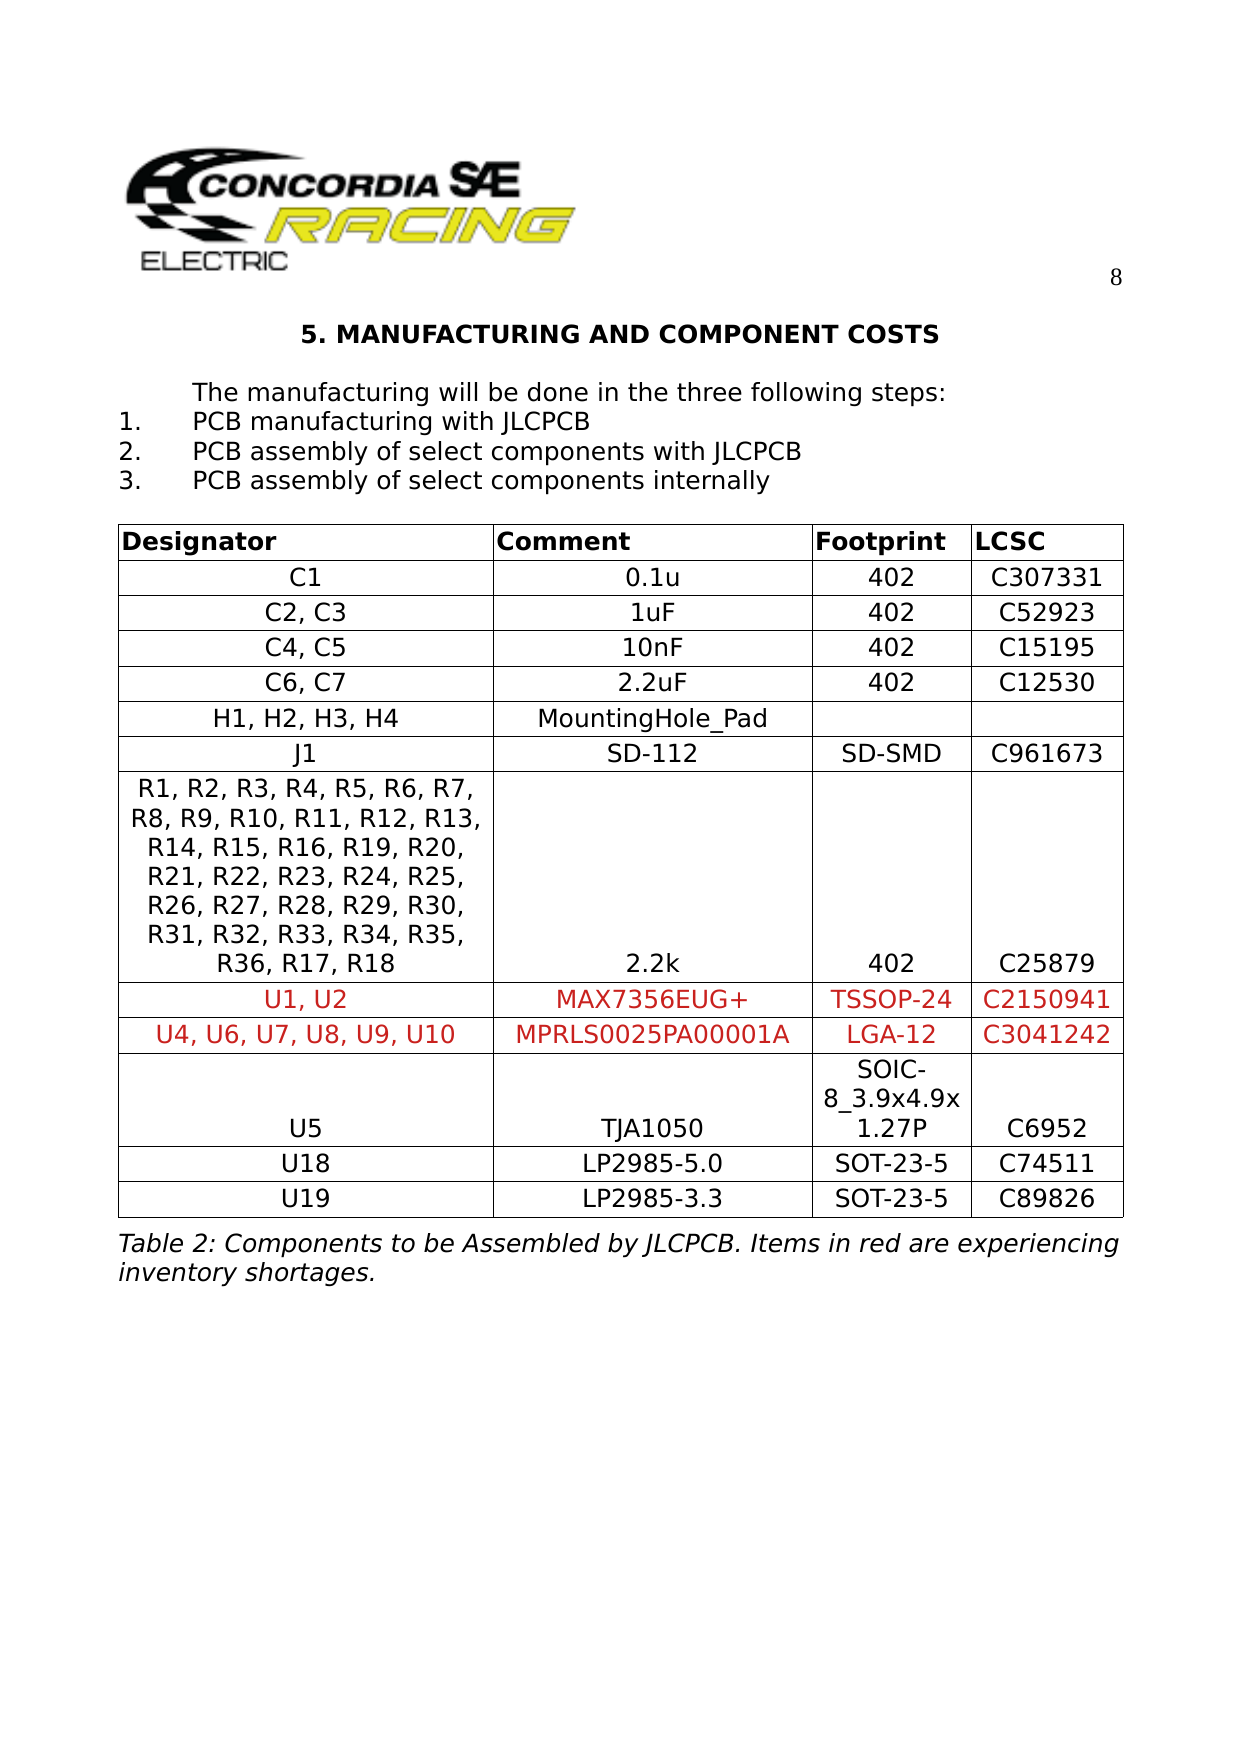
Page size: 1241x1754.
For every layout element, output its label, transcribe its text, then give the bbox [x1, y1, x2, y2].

table_cell 1uF [494, 596, 812, 630]
text 2. PCB assembly of select components with JLCPCB [118, 437, 1122, 466]
table_cell C6, C7 [119, 667, 493, 701]
table_cell 402 [813, 561, 971, 595]
table_cell 402 [813, 631, 971, 666]
table_cell 402 [813, 667, 971, 701]
table_cell C1 [119, 561, 493, 595]
table_cell U1, U2 [119, 983, 493, 1017]
table_cell LP2985-3.3 [494, 1182, 812, 1217]
text Table 2: Components to be Assembled by JLCPCB. Items in red are experiencing inventory shortages. [118, 1229, 1122, 1288]
table_cell C6952 [972, 1054, 1123, 1146]
table_cell C25879 [972, 772, 1123, 982]
table_cell MountingHole_Pad [494, 702, 812, 736]
table_cell [972, 702, 1123, 736]
table_cell 402 [813, 772, 971, 982]
table_cell MPRLS0025PA00001A [494, 1018, 812, 1052]
text The manufacturing will be done in the three following steps: [118, 378, 1122, 408]
text 5. MANUFACTURING AND COMPONENT COSTS [118, 320, 1122, 349]
table_cell TJA1050 [494, 1054, 812, 1146]
text 3. PCB assembly of select components internally [118, 466, 1122, 495]
table_cell SOT-23-5 [813, 1147, 971, 1181]
table_cell C4, C5 [119, 631, 493, 666]
table_cell LP2985-5.0 [494, 1147, 812, 1181]
table_cell H1, H2, H3, H4 [119, 702, 493, 736]
table_cell 0.1u [494, 561, 812, 595]
table_cell SOIC-8_3.9x4.9x1.27P [813, 1054, 971, 1146]
table_cell U5 [119, 1054, 493, 1146]
table_header Designator [119, 525, 493, 559]
table_cell C961673 [972, 737, 1123, 771]
table_header Footprint [813, 525, 971, 559]
table_cell SOT-23-5 [813, 1182, 971, 1217]
text 1. PCB manufacturing with JLCPCB [118, 408, 1122, 437]
table_cell C52923 [972, 596, 1123, 630]
table_cell C307331 [972, 561, 1123, 595]
table_cell C15195 [972, 631, 1123, 666]
table_cell C12530 [972, 667, 1123, 701]
table_cell SD-SMD [813, 737, 971, 771]
table_cell U18 [119, 1147, 493, 1181]
table_cell R1, R2, R3, R4, R5, R6, R7, R8, R9, R10, R11, R12, R13, R14, R15, R16, R19, R20, R21, R22, R23, R24, R25, R26, R27, R28, R29, R30, R31, R32, R33, R34, R35, R36, R17, R18 [119, 772, 493, 982]
table_cell 2.2k [494, 772, 812, 982]
table_cell C2150941 [972, 983, 1123, 1017]
table_cell 2.2uF [494, 667, 812, 701]
table_cell U4, U6, U7, U8, U9, U10 [119, 1018, 493, 1052]
table_cell [813, 702, 971, 736]
table_cell U19 [119, 1182, 493, 1217]
table_header Comment [494, 525, 812, 559]
picture [117, 118, 580, 298]
table_cell 10nF [494, 631, 812, 666]
table_cell C3041242 [972, 1018, 1123, 1052]
table_cell C89826 [972, 1182, 1123, 1217]
table_cell LGA-12 [813, 1018, 971, 1052]
table_cell 402 [813, 596, 971, 630]
table_cell C74511 [972, 1147, 1123, 1181]
table_header LCSC [972, 525, 1123, 559]
table_cell TSSOP-24 [813, 983, 971, 1017]
table_cell J1 [119, 737, 493, 771]
table_cell SD-112 [494, 737, 812, 771]
table_cell MAX7356EUG+ [494, 983, 812, 1017]
table_cell C2, C3 [119, 596, 493, 630]
